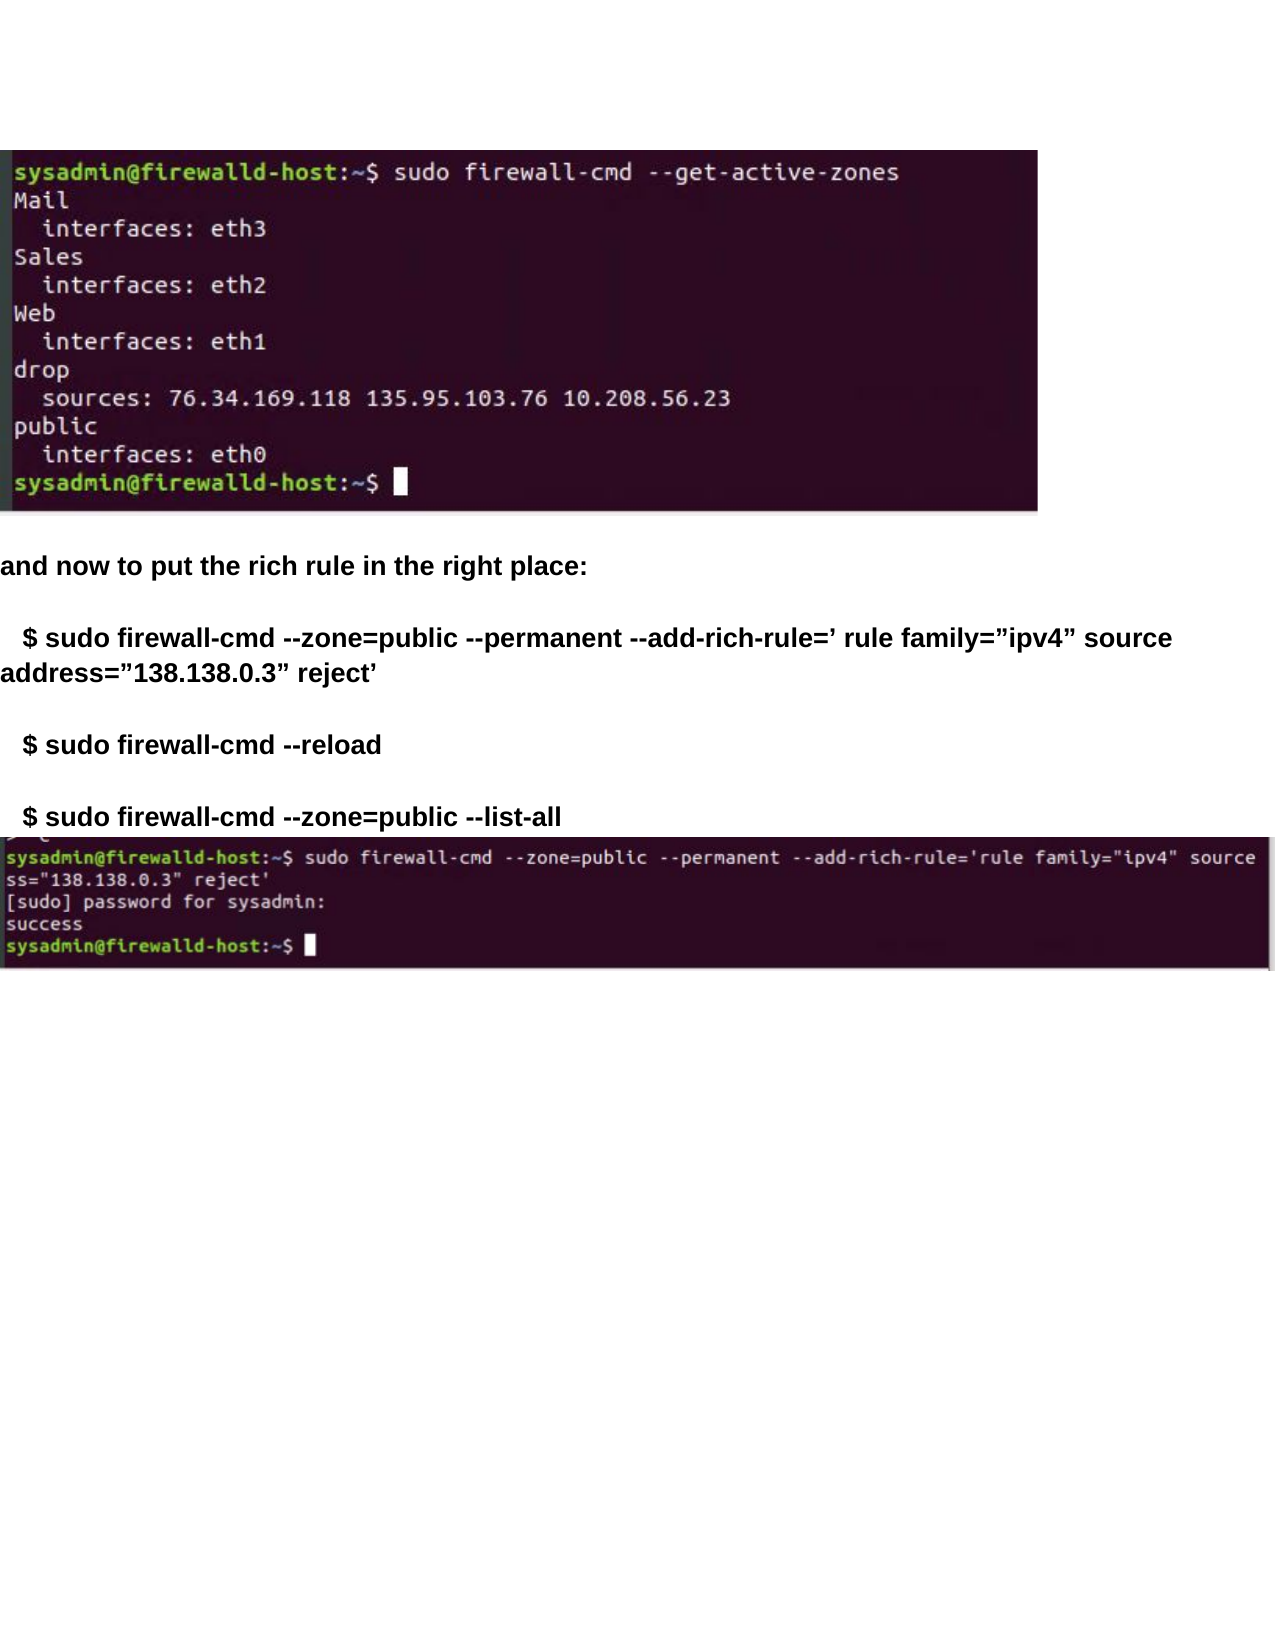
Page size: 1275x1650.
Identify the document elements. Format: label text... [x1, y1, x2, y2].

text $ sudo firewall-cmd --zone=public --list-all [0, 801, 1275, 832]
picture [0, 150, 1038, 516]
picture [0, 837, 1275, 971]
text $ sudo firewall-cmd --reload [0, 729, 1275, 761]
text $ sudo firewall-cmd --zone=public --permanent --add-rich-rule=’ rule family=”ipv4” source address=”138.138.0.3” reject’ [0, 622, 1275, 689]
text and now to put the rich rule in the right place: [0, 550, 1275, 581]
